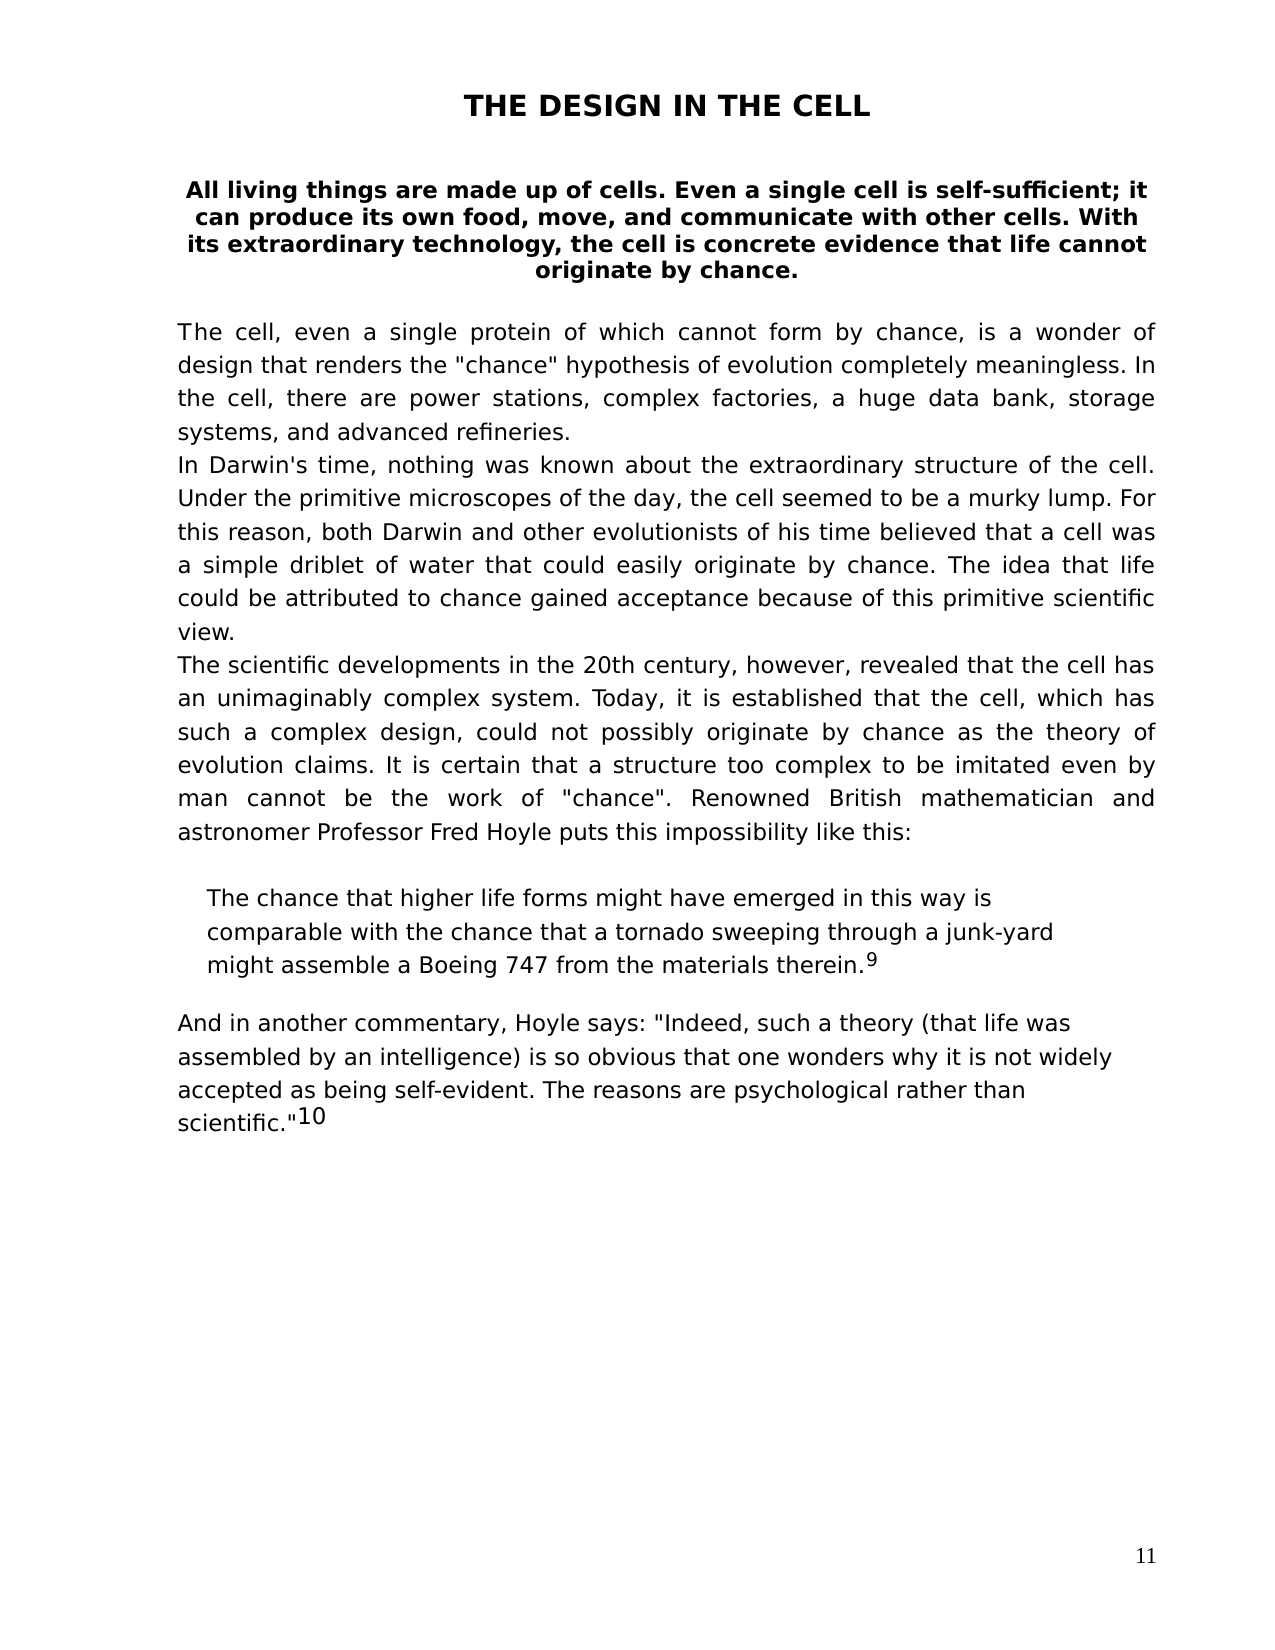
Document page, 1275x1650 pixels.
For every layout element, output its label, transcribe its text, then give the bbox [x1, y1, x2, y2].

text The scientific developments in the 20th century, however, revealed that the cell has an unimaginably complex system. Today, it is established that the cell, which has such a complex design, could not possibly originate by chance as the theory of evolution claims. It is certain that a structure too complex to be imitated even by man cannot be the work of "chance". Renowned British mathematician and astronomer Professor Fred Hoyle puts this impossibility like this: [177, 647, 1157, 847]
text And in another commentary, Hoyle says: "Indeed, such a theory (that life was assembled by an intelligence) is so obvious that one wonders why it is not widely accepted as being self-evident. The reasons are psychological rather than scientific."10 [177, 1005, 1157, 1138]
text All living things are made up of cells. Even a single cell is self-sufficient; it can produce its own food, move, and communicate with other cells. With its extraordinary technology, the cell is concrete evidence that life cannot originate by chance. [177, 177, 1157, 284]
text THE DESIGN IN THE CELL [207, 90, 1127, 123]
text The chance that higher life forms might have emerged in this way is comparable with the chance that a tornado sweeping through a junk-yard might assemble a Boeing 747 from the materials therein.9 [207, 880, 1127, 980]
text In Darwin's time, nothing was known about the extraordinary structure of the cell. Under the primitive microscopes of the day, the cell seemed to be a murky lump. For this reason, both Darwin and other evolutionists of his time believed that a cell was a simple driblet of water that could easily originate by chance. The idea that life could be attributed to chance gained acceptance because of this primitive scientific view. [177, 447, 1157, 647]
text The cell, even a single protein of which cannot form by chance, is a wonder of design that renders the "chance" hypothesis of evolution completely meaningless. In the cell, there are power stations, complex factories, a huge data bank, storage systems, and advanced refineries. [177, 313, 1157, 447]
